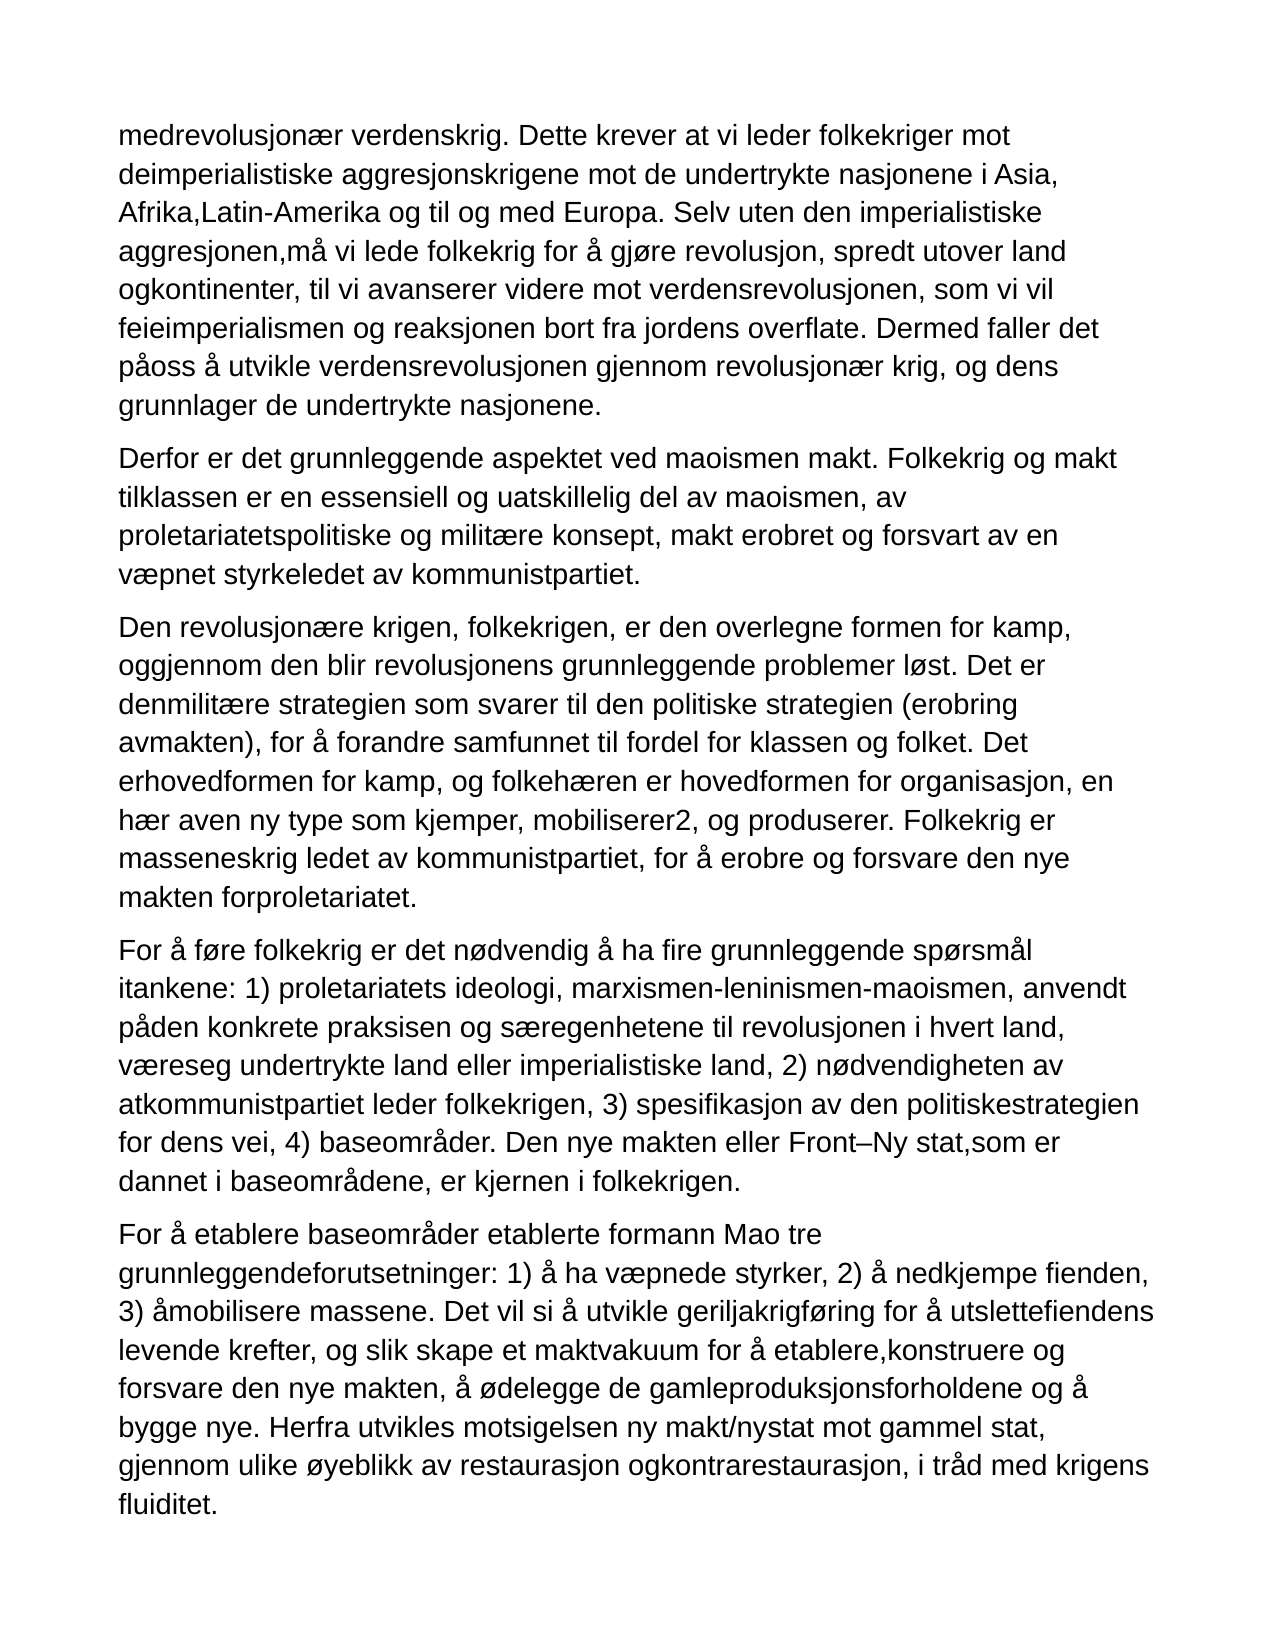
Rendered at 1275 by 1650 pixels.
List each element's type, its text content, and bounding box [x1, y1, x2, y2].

text For å føre folkekrig er det nødvendig å ha fire grunnleggende spørsmål itankene: 1) proletariatets ideologi, marxismen-leninismen-maoismen, anvendt påden konkrete praksisen og særegenhetene til revolusjonen i hvert land, væreseg undertrykte land eller imperialistiske land, 2) nødvendigheten av atkommunistpartiet leder folkekrigen, 3) spesifikasjon av den politiskestrategien for dens vei, 4) baseområder. Den nye makten eller Front–Ny stat,som er dannet i baseområdene, er kjernen i folkekrigen. [118, 933, 1157, 1197]
text Derfor er det grunnleggende aspektet ved maoismen makt. Folkekrig og makt tilklassen er en essensiell og uatskillelig del av maoismen, av proletariatetspolitiske og militære konsept, makt erobret og forsvart av en væpnet styrkeledet av kommunistpartiet. [118, 441, 1157, 590]
text Den revolusjonære krigen, folkekrigen, er den overlegne formen for kamp, oggjennom den blir revolusjonens grunnleggende problemer løst. Det er denmilitære strategien som svarer til den politiske strategien (erobring avmakten), for å forandre samfunnet til fordel for klassen og folket. Det erhovedformen for kamp, og folkehæren er hovedformen for organisasjon, en hær aven ny type som kjemper, mobiliserer2, og produserer. Folkekrig er masseneskrig ledet av kommunistpartiet, for å erobre og forsvare den nye makten forproletariatet. [118, 610, 1157, 913]
text medrevolusjonær verdenskrig. Dette krever at vi leder folkekriger mot deimperialistiske aggresjonskrigene mot de undertrykte nasjonene i Asia, Afrika,Latin-Amerika og til og med Europa. Selv uten den imperialistiske aggresjonen,må vi lede folkekrig for å gjøre revolusjon, spredt utover land ogkontinenter, til vi avanserer videre mot verdensrevolusjonen, som vi vil feieimperialismen og reaksjonen bort fra jordens overflate. Dermed faller det påoss å utvikle verdensrevolusjonen gjennom revolusjonær krig, og dens grunnlager de undertrykte nasjonene. [118, 118, 1157, 421]
text For å etablere baseområder etablerte formann Mao tre grunnleggendeforutsetninger: 1) å ha væpnede styrker, 2) å nedkjempe fienden, 3) åmobilisere massene. Det vil si å utvikle geriljakrigføring for å utslettefiendens levende krefter, og slik skape et maktvakuum for å etablere,konstruere og forsvare den nye makten, å ødelegge de gamleproduksjonsforholdene og å bygge nye. Herfra utvikles motsigelsen ny makt/nystat mot gammel stat, gjennom ulike øyeblikk av restaurasjon ogkontrarestaurasjon, i tråd med krigens fluiditet. [118, 1217, 1157, 1520]
